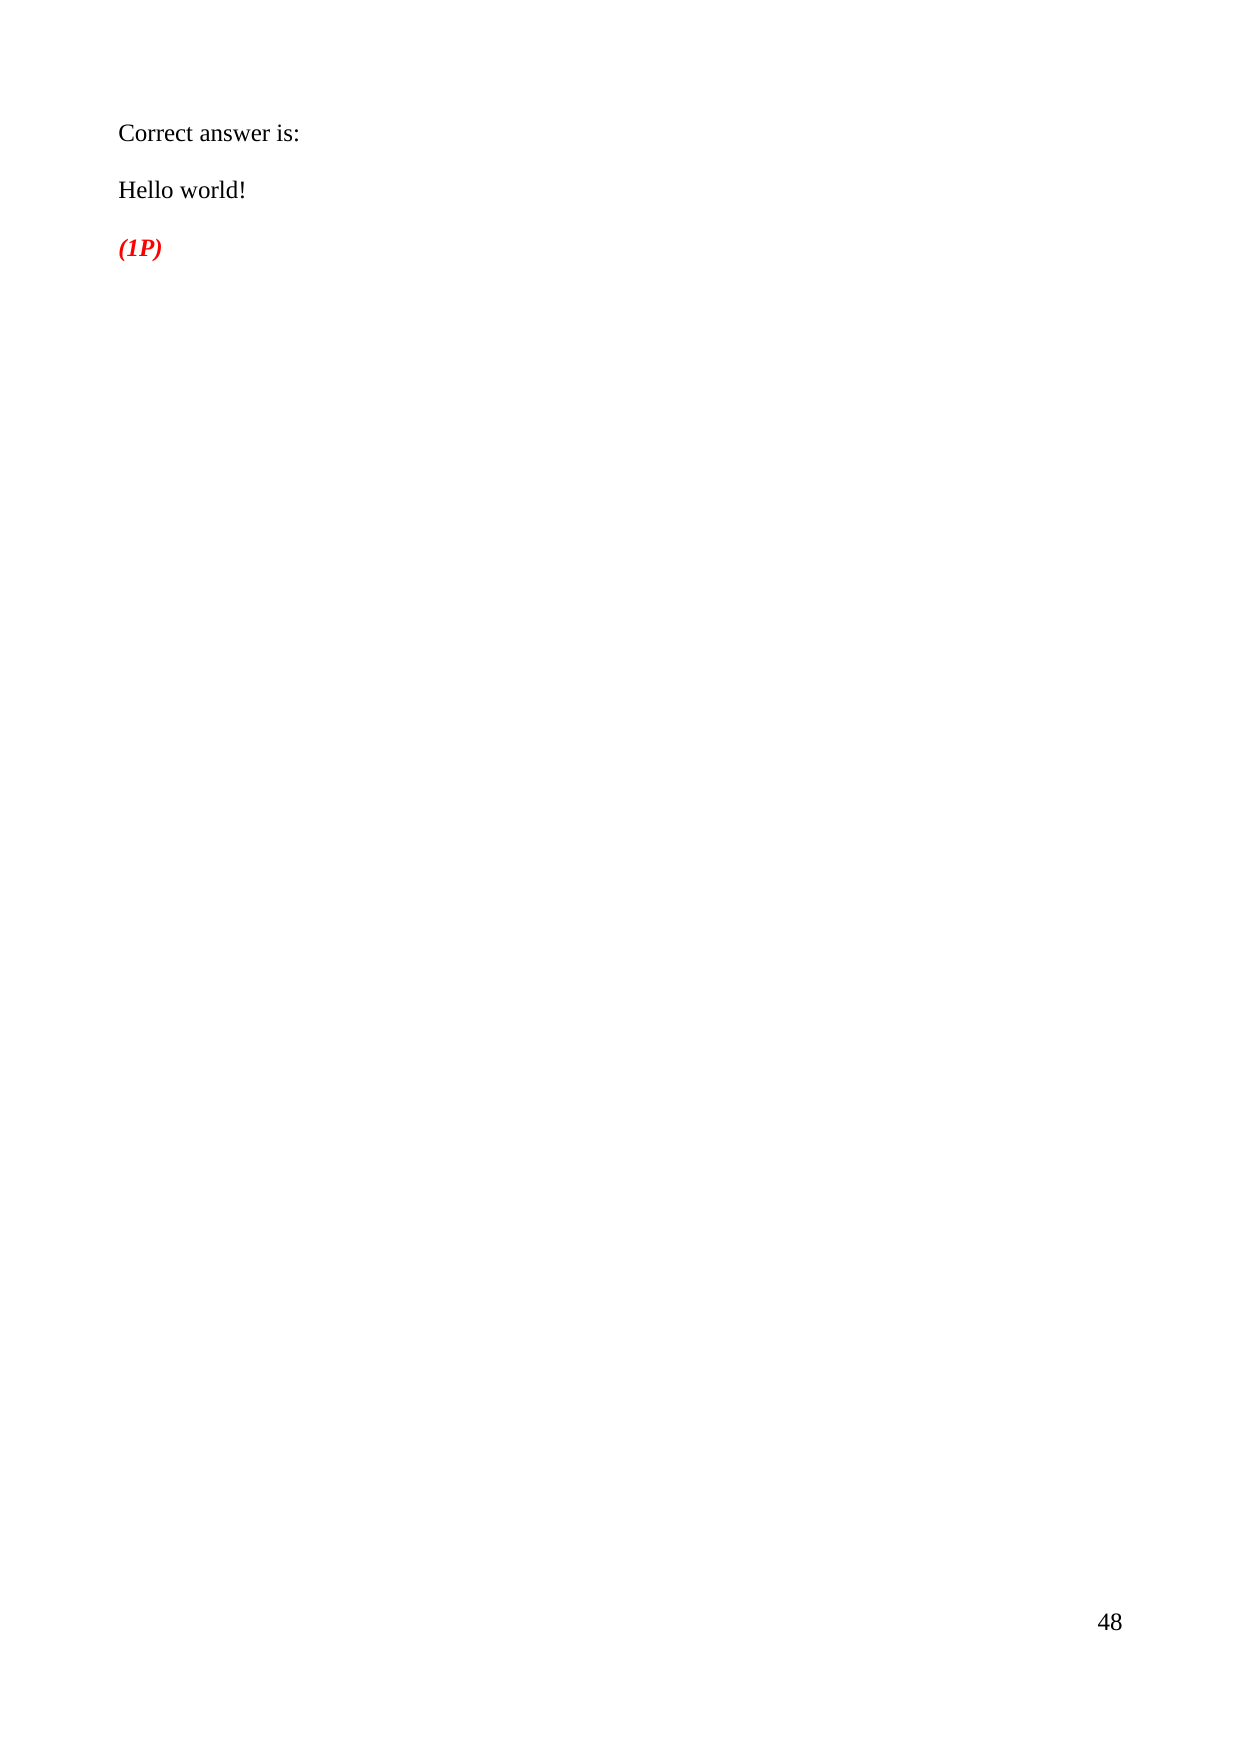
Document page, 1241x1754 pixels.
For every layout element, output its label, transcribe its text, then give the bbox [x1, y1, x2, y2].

text Hello world! [118, 176, 1122, 204]
text (1P) [118, 233, 1122, 262]
text Correct answer is: [118, 118, 1122, 147]
